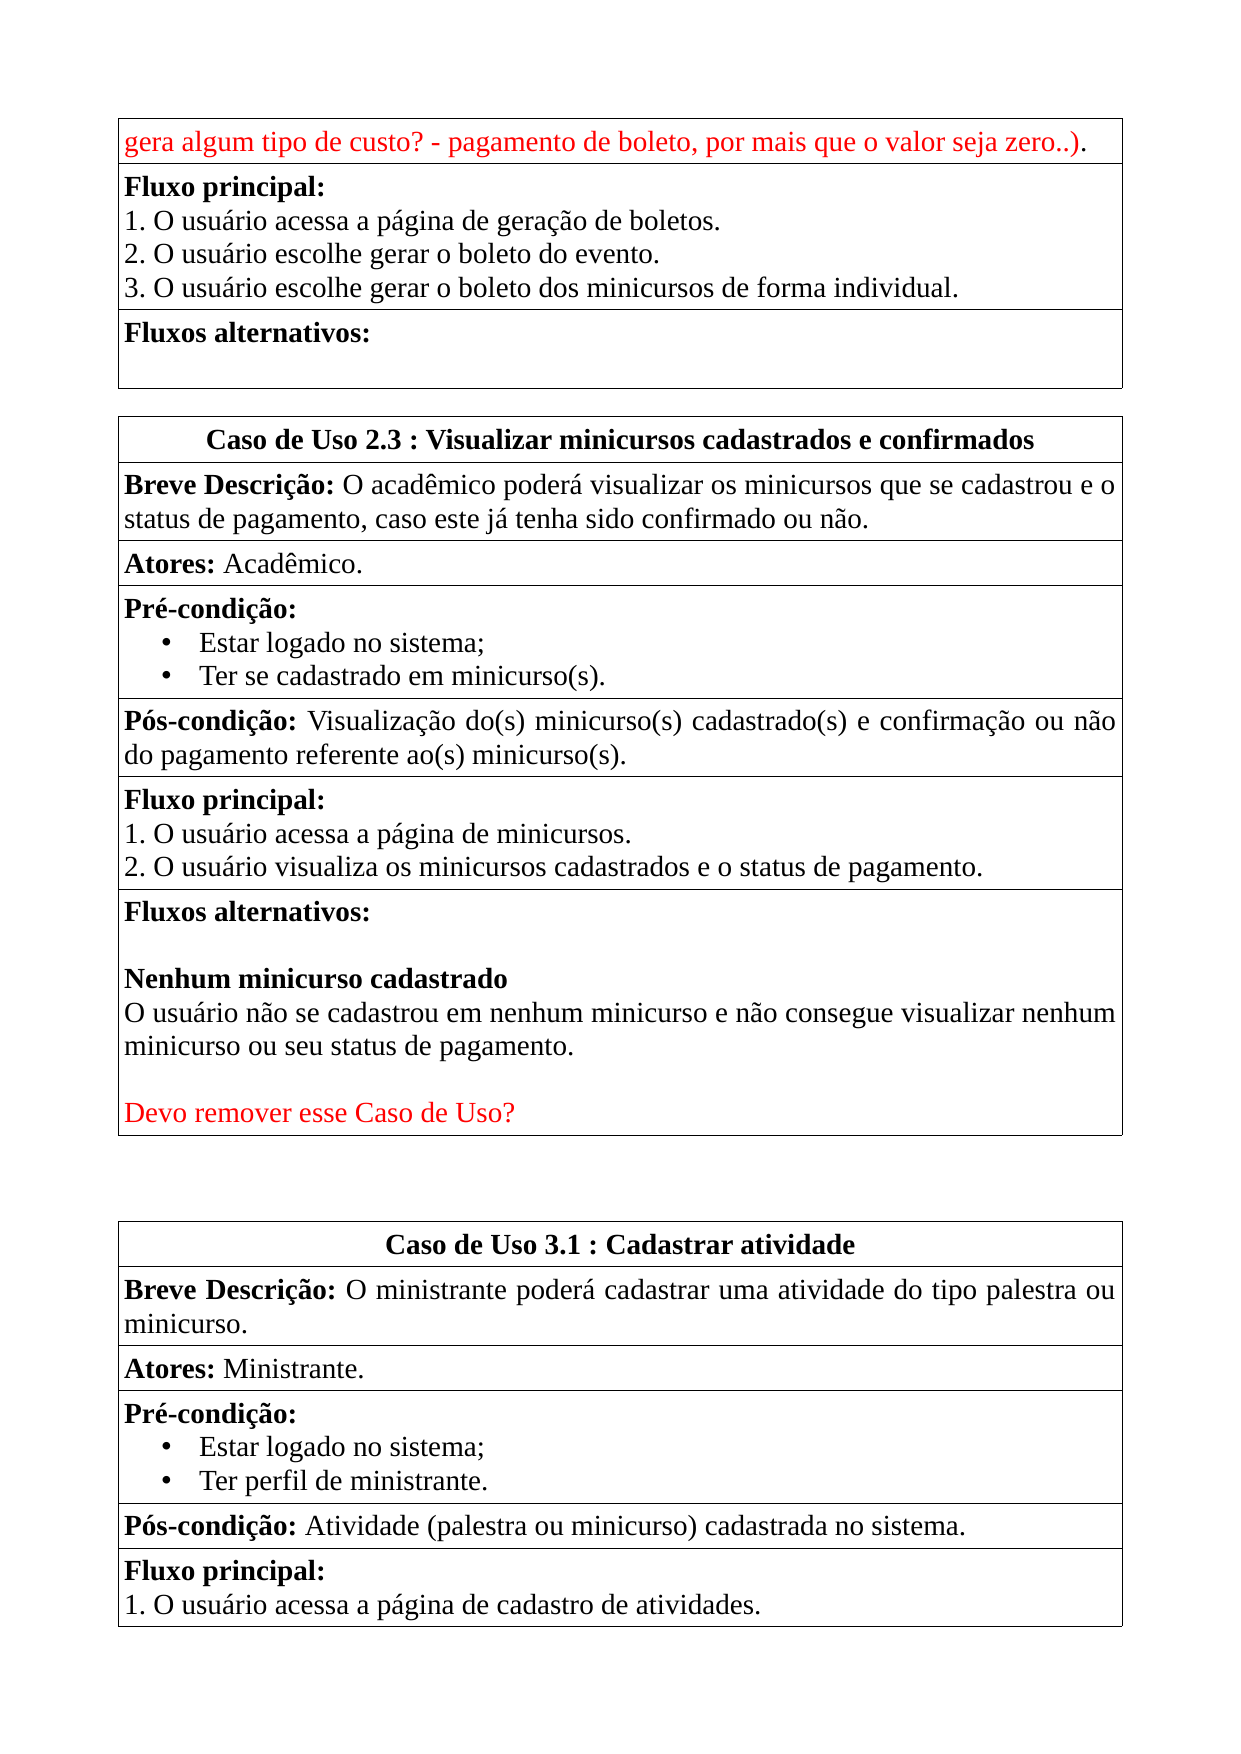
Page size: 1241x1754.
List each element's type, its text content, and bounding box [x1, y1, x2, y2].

table_cell Breve Descrição: O acadêmico poderá visualizar os minicursos que se cadastrou e o status de pagamento, caso este já tenha sido confirmado ou não. [119, 463, 1122, 540]
table_cell Pré-condição: Estar logado no sistema; Ter perfil de ministrante. [119, 1391, 1122, 1502]
table_cell Fluxo principal: 1. O usuário acessa a página de minicursos. 2. O usuário visualiza os minicursos cadastrados e o status de pagamento. [119, 777, 1122, 888]
table_cell Fluxos alternativos: Nenhum minicurso cadastrado O usuário não se cadastrou em nenhum minicurso e não consegue visualizar nenhum minicurso ou seu status de pagamento. Devo remover esse Caso de Uso? [119, 890, 1122, 1135]
table_cell Fluxos alternativos: [119, 310, 1122, 388]
table_header Caso de Uso 2.3 : Visualizar minicursos cadastrados e confirmados [119, 417, 1122, 462]
table_cell Breve Descrição: O ministrante poderá cadastrar uma atividade do tipo palestra ou minicurso. [119, 1267, 1122, 1345]
table_header Caso de Uso 3.1 : Cadastrar atividade [119, 1222, 1122, 1266]
table_cell Pós-condição: Visualização do(s) minicurso(s) cadastrado(s) e confirmação ou não do pagamento referente ao(s) minicurso(s). [119, 699, 1122, 776]
table_cell Atores: Acadêmico. [119, 541, 1122, 585]
table_cell Pós-condição: Atividade (palestra ou minicurso) cadastrada no sistema. [119, 1504, 1122, 1548]
table_cell Fluxo principal: 1. O usuário acessa a página de geração de boletos. 2. O usuário escolhe gerar o boleto do evento. 3. O usuário escolhe gerar o boleto dos minicursos de forma individual. [119, 164, 1122, 309]
table_cell Fluxo principal: 1. O usuário acessa a página de cadastro de atividades. [119, 1549, 1122, 1626]
table_cell Pré-condição: Estar logado no sistema; Ter se cadastrado em minicurso(s). [119, 586, 1122, 698]
table_cell Atores: Ministrante. [119, 1346, 1122, 1390]
table_cell gera algum tipo de custo? - pagamento de boleto, por mais que o valor seja zero..). [119, 119, 1122, 163]
